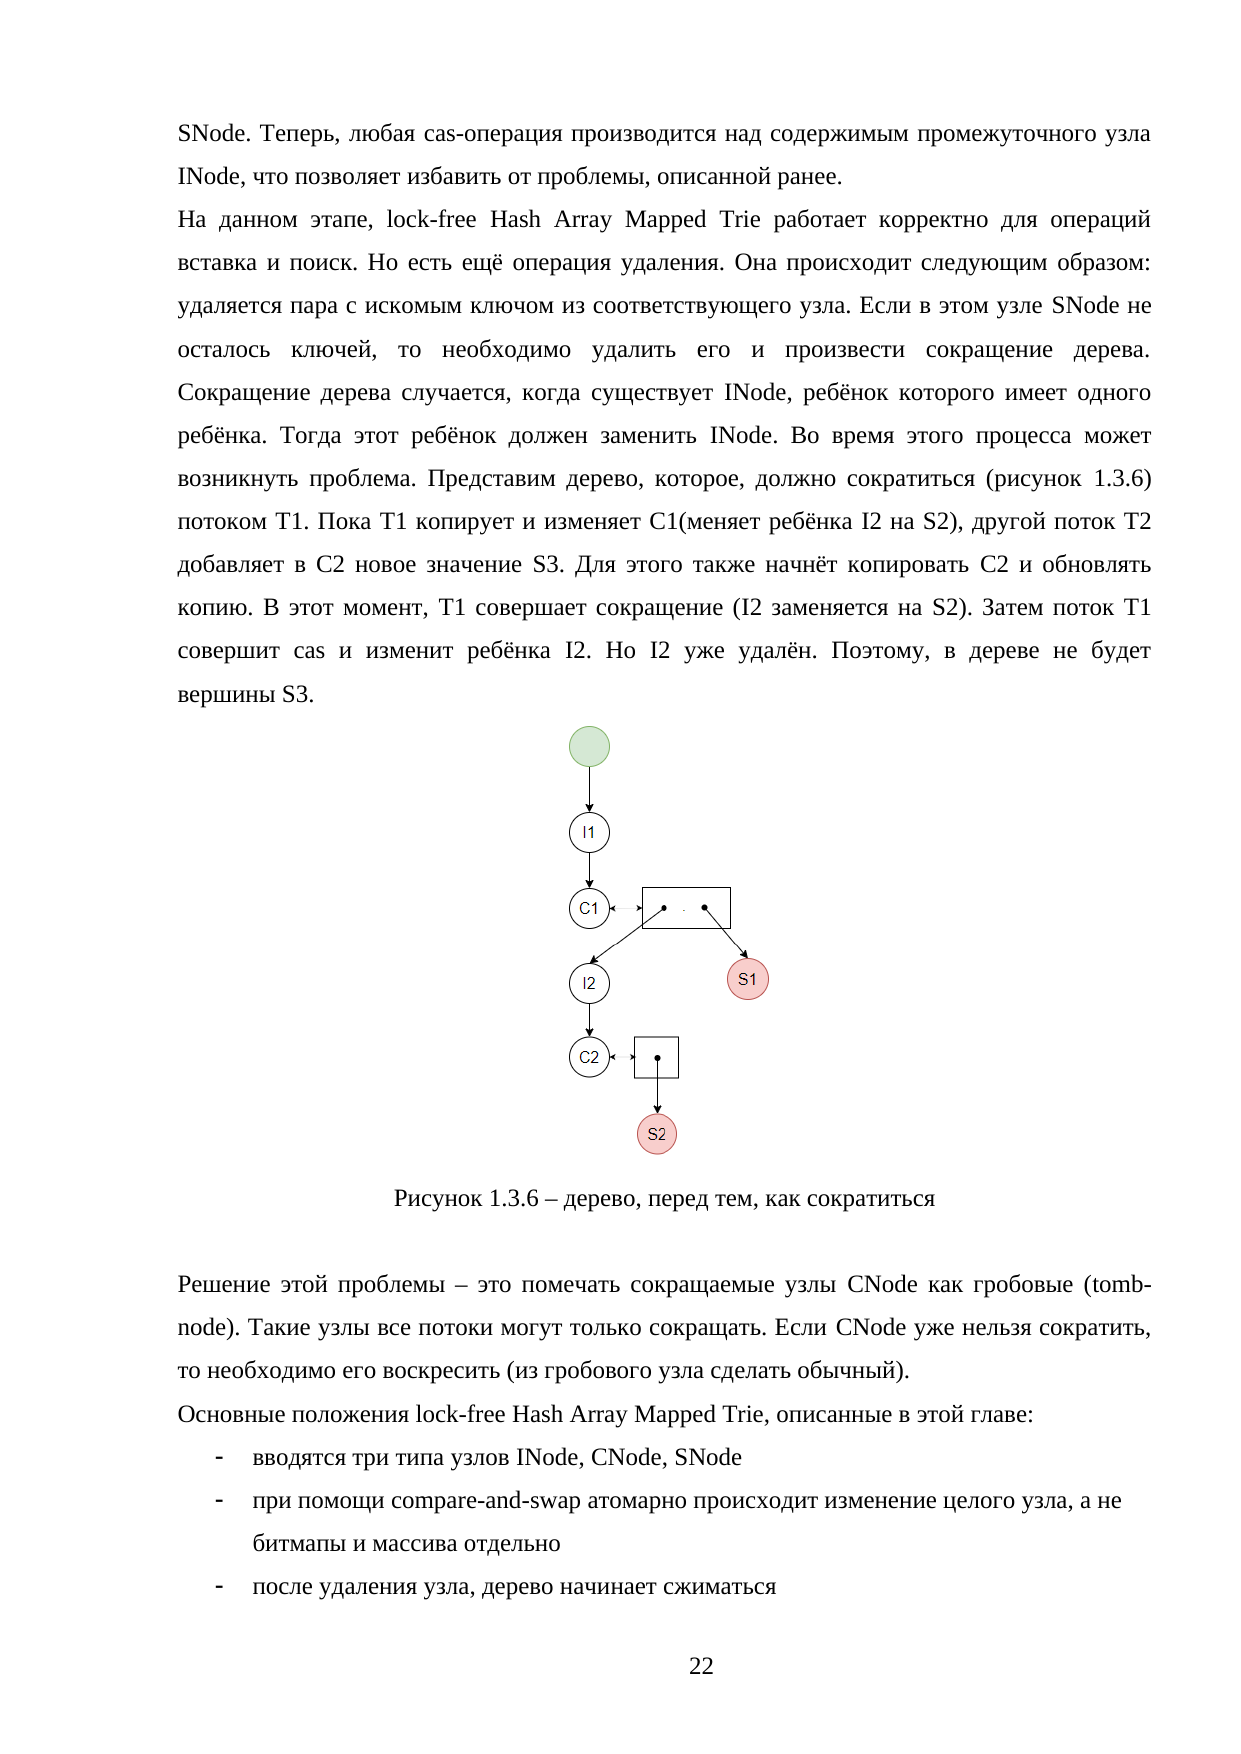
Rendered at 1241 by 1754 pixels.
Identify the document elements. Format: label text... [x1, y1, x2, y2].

picture [550, 721, 779, 1169]
text Основные положения lock-free Hash Array Mapped Trie, описанные в этой главе: [177, 1399, 1152, 1427]
text Решение этой проблемы – это помечать сокращаемые узлы CNode как гробовые (tomb-node). Такие узлы все потоки могут только сокращать. Если CNode уже нельзя сократить, то необходимо его воскресить (из гробового узла сделать обычный). [177, 1269, 1152, 1384]
list при помощи compare-and-swap атомарно происходит изменение целого узла, а не битмапы и массива отдельно [215, 1485, 1152, 1557]
list вводятся три типа узлов INode, CNode, SNode [215, 1442, 1152, 1471]
text SNode. Теперь, любая cas-операция производится над содержимым промежуточного узла INode, что позволяет избавить от проблемы, описанной ранее. [177, 118, 1152, 190]
text Рисунок 1.3.6 – дерево, перед тем, как сократиться [177, 1183, 1152, 1212]
text На данном этапе, lock-free Hash Array Mapped Trie работает корректно для операций вставка и поиск. Но есть ещё операция удаления. Она происходит следующим образом: удаляется пара с искомым ключом из соответствующего узла. Если в этом узле SNode не осталось ключей, то необходимо удалить его и произвести сокращение дерева. Сокращение дерева случается, когда существует INode, ребёнок которого имеет одного ребёнка. Тогда этот ребёнок должен заменить INode. Во время этого процесса может возникнуть проблема. Представим дерево, которое, должно сократиться (рисунок 1.3.6) потоком T1. Пока T1 копирует и изменяет C1(меняет ребёнка I2 на S2), другой поток T2 добавляет в C2 новое значение S3. Для этого также начнёт копировать C2 и обновлять копию. В этот момент, T1 совершает сокращение (I2 заменяется на S2). Затем поток T1 совершит cas и изменит ребёнка I2. Но I2 уже удалён. Поэтому, в дереве не будет вершины S3. [177, 204, 1152, 707]
list после удаления узла, дерево начинает сжиматься [215, 1571, 1152, 1600]
